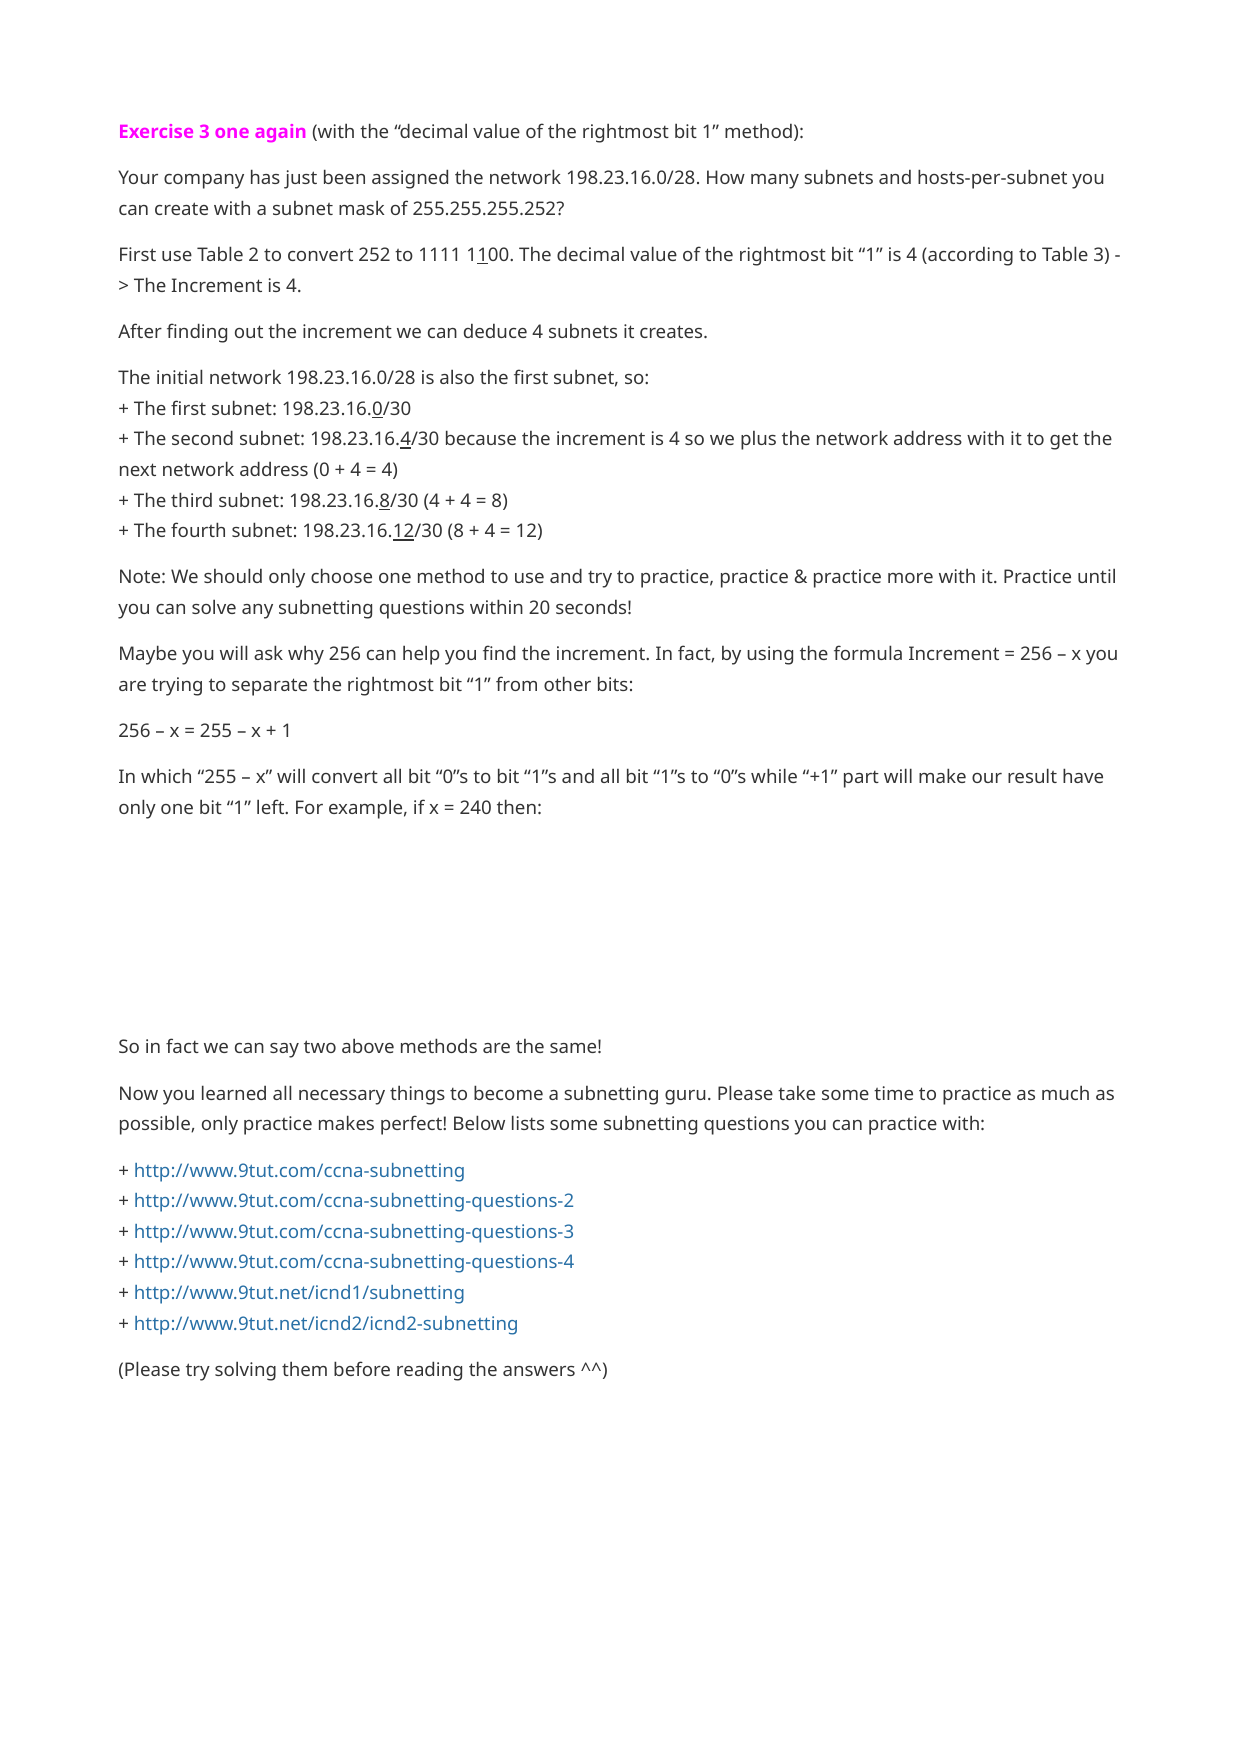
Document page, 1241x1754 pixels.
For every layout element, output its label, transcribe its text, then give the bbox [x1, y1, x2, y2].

text The initial network 198.23.16.0/28 is also the first subnet, so: + The first subnet: 198.23.16.0/30 + The second subnet: 198.23.16.4/30 because the increment is 4 so we plus the network address with it to get the next network address (0 + 4 = 4) + The third subnet: 198.23.16.8/30 (4 + 4 = 8) + The fourth subnet: 198.23.16.12/30 (8 + 4 = 12) [118, 364, 1122, 543]
text Note: We should only choose one method to use and try to practice, practice & practice more with it. Practice until you can solve any subnetting questions within 20 seconds! [118, 564, 1122, 620]
text Now you learned all necessary things to become a subnetting guru. Please take some time to practice as much as possible, only practice makes perfect! Below lists some subnetting questions you can practice with: [118, 1080, 1122, 1136]
text Your company has just been assigned the network 198.23.16.0/28. How many subnets and hosts-per-subnet you can create with a subnet mask of 255.255.255.252? [118, 164, 1122, 221]
text 256 – x = 255 – x + 1 [118, 717, 1122, 743]
text Maybe you will ask why 256 can help you find the increment. In fact, by using the formula Increment = 256 – x you are trying to separate the rightmost bit “1” from other bits: [118, 641, 1122, 697]
text So in fact we can say two above methods are the same! [118, 1034, 1122, 1059]
text Exercise 3 one again (with the “decimal value of the rightmost bit 1” method): [118, 118, 1122, 144]
text After finding out the increment we can deduce 4 subnets it creates. [118, 318, 1122, 344]
text First use Table 2 to convert 252 to 1111 1100. The decimal value of the rightmost bit “1” is 4 (according to Table 3) -> The Increment is 4. [118, 241, 1122, 297]
text In which “255 – x” will convert all bit “0”s to bit “1”s and all bit “1”s to “0”s while “+1” part will make our result have only one bit “1” left. For example, if x = 240 then: [118, 764, 1122, 820]
text (Please try solving them before reading the answers ^^) [118, 1356, 1122, 1382]
text + http://www.9tut.com/ccna-subnetting + http://www.9tut.com/ccna-subnetting-questions-2 + http://www.9tut.com/ccna-subnetting-questions-3 + http://www.9tut.com/ccna-subnetting-questions-4 + http://www.9tut.net/icnd1/subnetting + http://www.9tut.net/icnd2/icnd2-subnetting [118, 1157, 1122, 1336]
